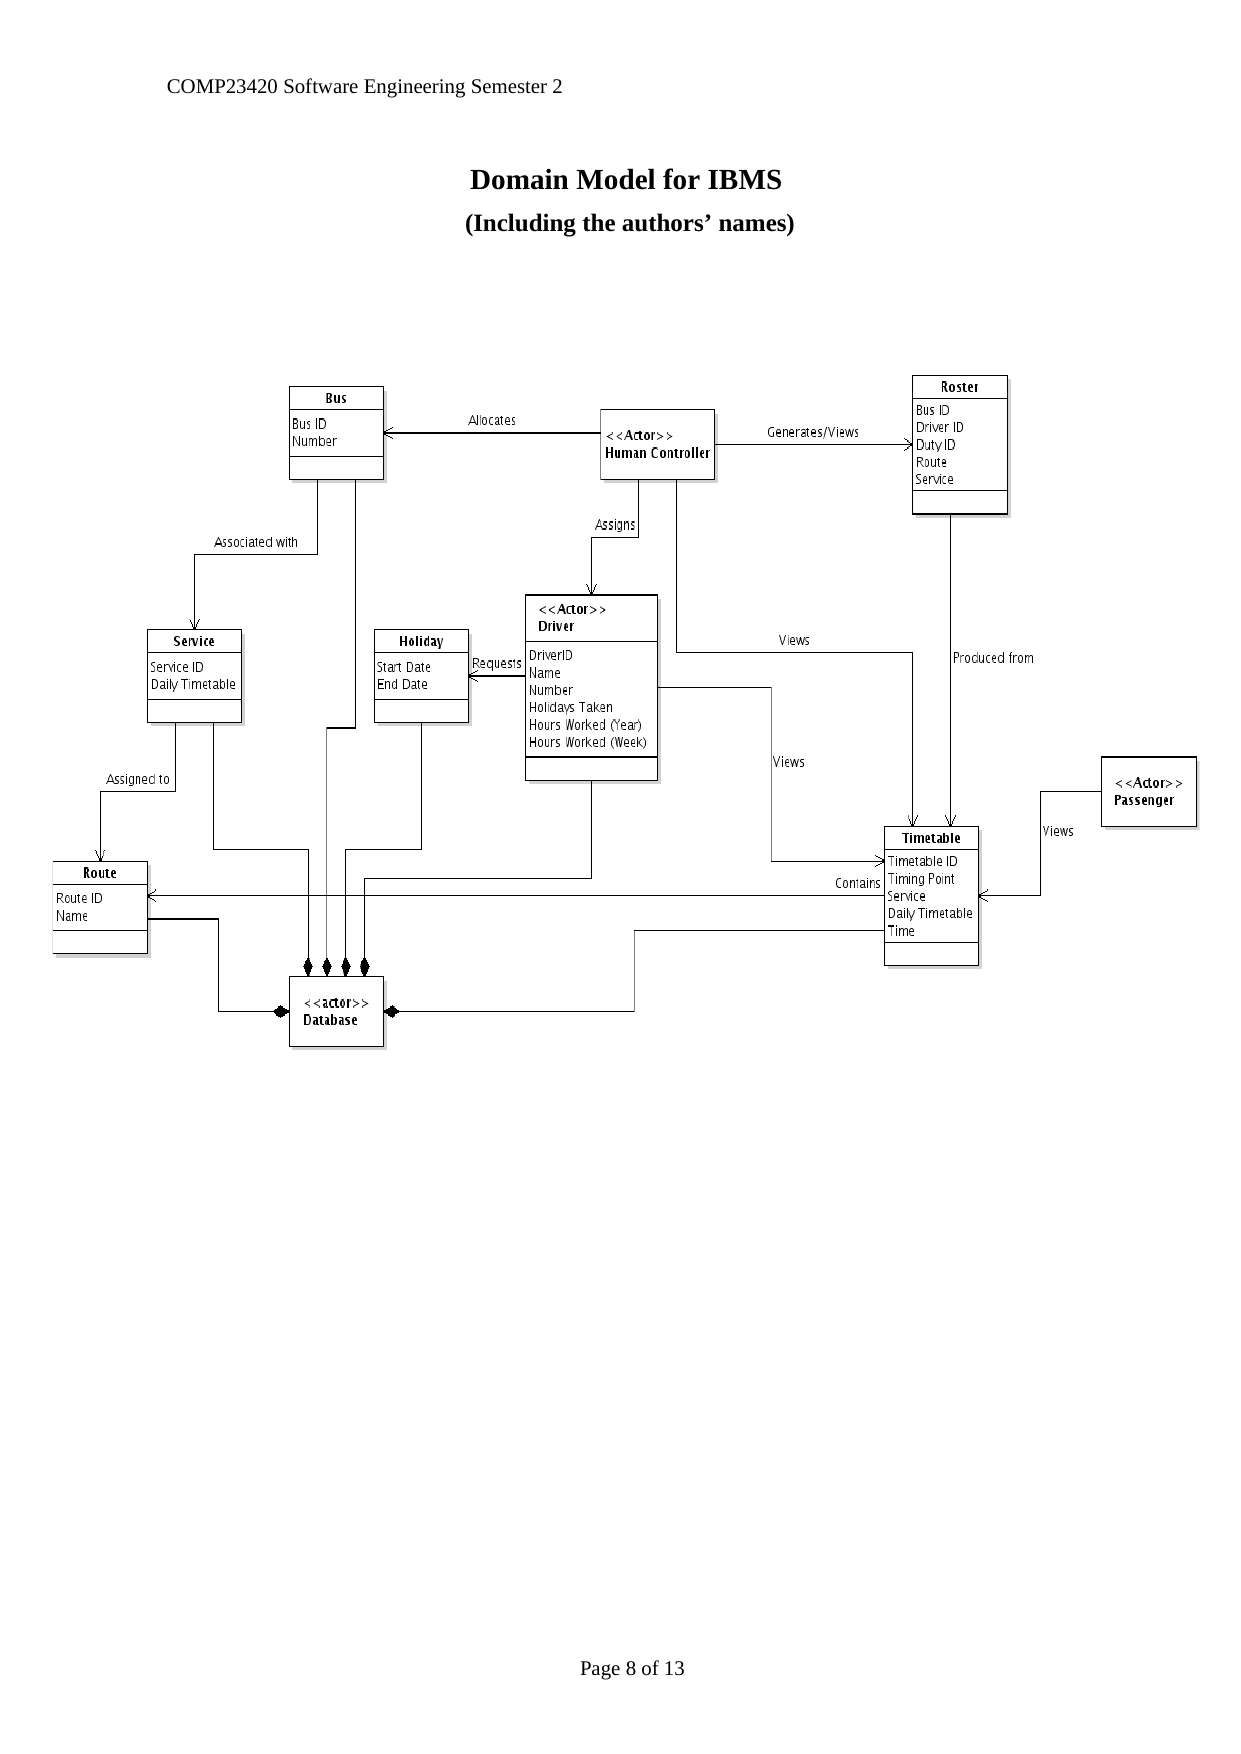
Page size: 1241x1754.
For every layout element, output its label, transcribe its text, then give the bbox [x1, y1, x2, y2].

text Domain Model for IBMS [167, 162, 1092, 196]
picture [52, 375, 1200, 1052]
text (Including the authors’ names) [167, 208, 1092, 237]
